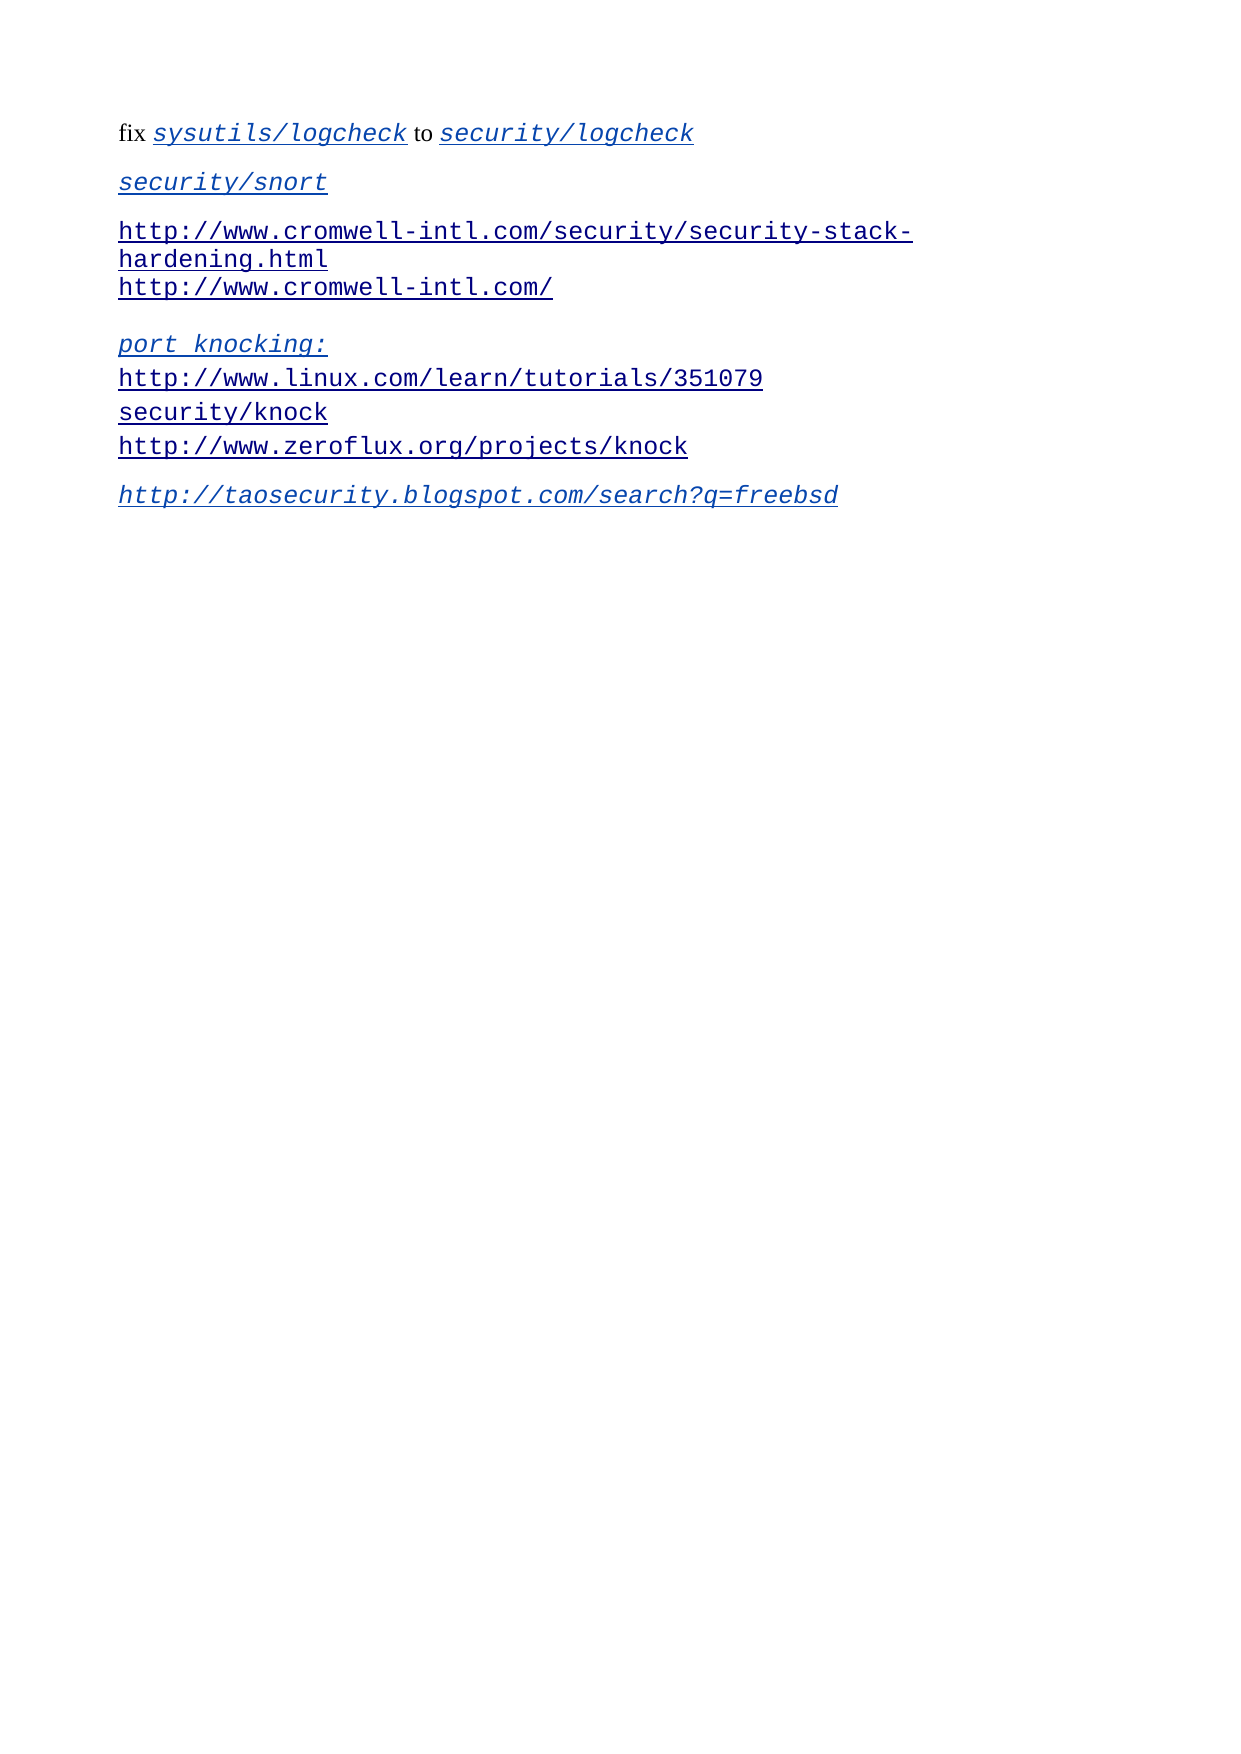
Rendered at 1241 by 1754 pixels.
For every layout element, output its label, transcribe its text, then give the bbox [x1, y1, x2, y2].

text security/snort [118, 170, 1122, 198]
text port knocking: http://www.linux.com/learn/tutorials/351079 security/knock http://www.zeroflux.org/projects/knock [118, 332, 1122, 462]
text fix sysutils/logcheck to security/logcheck [118, 118, 1122, 149]
text http://www.cromwell-intl.com/security/security-stack-hardening.html http://www.cromwell-intl.com/ [118, 218, 1122, 303]
text http://taosecurity.blogspot.com/search?q=freebsd [118, 482, 1122, 511]
